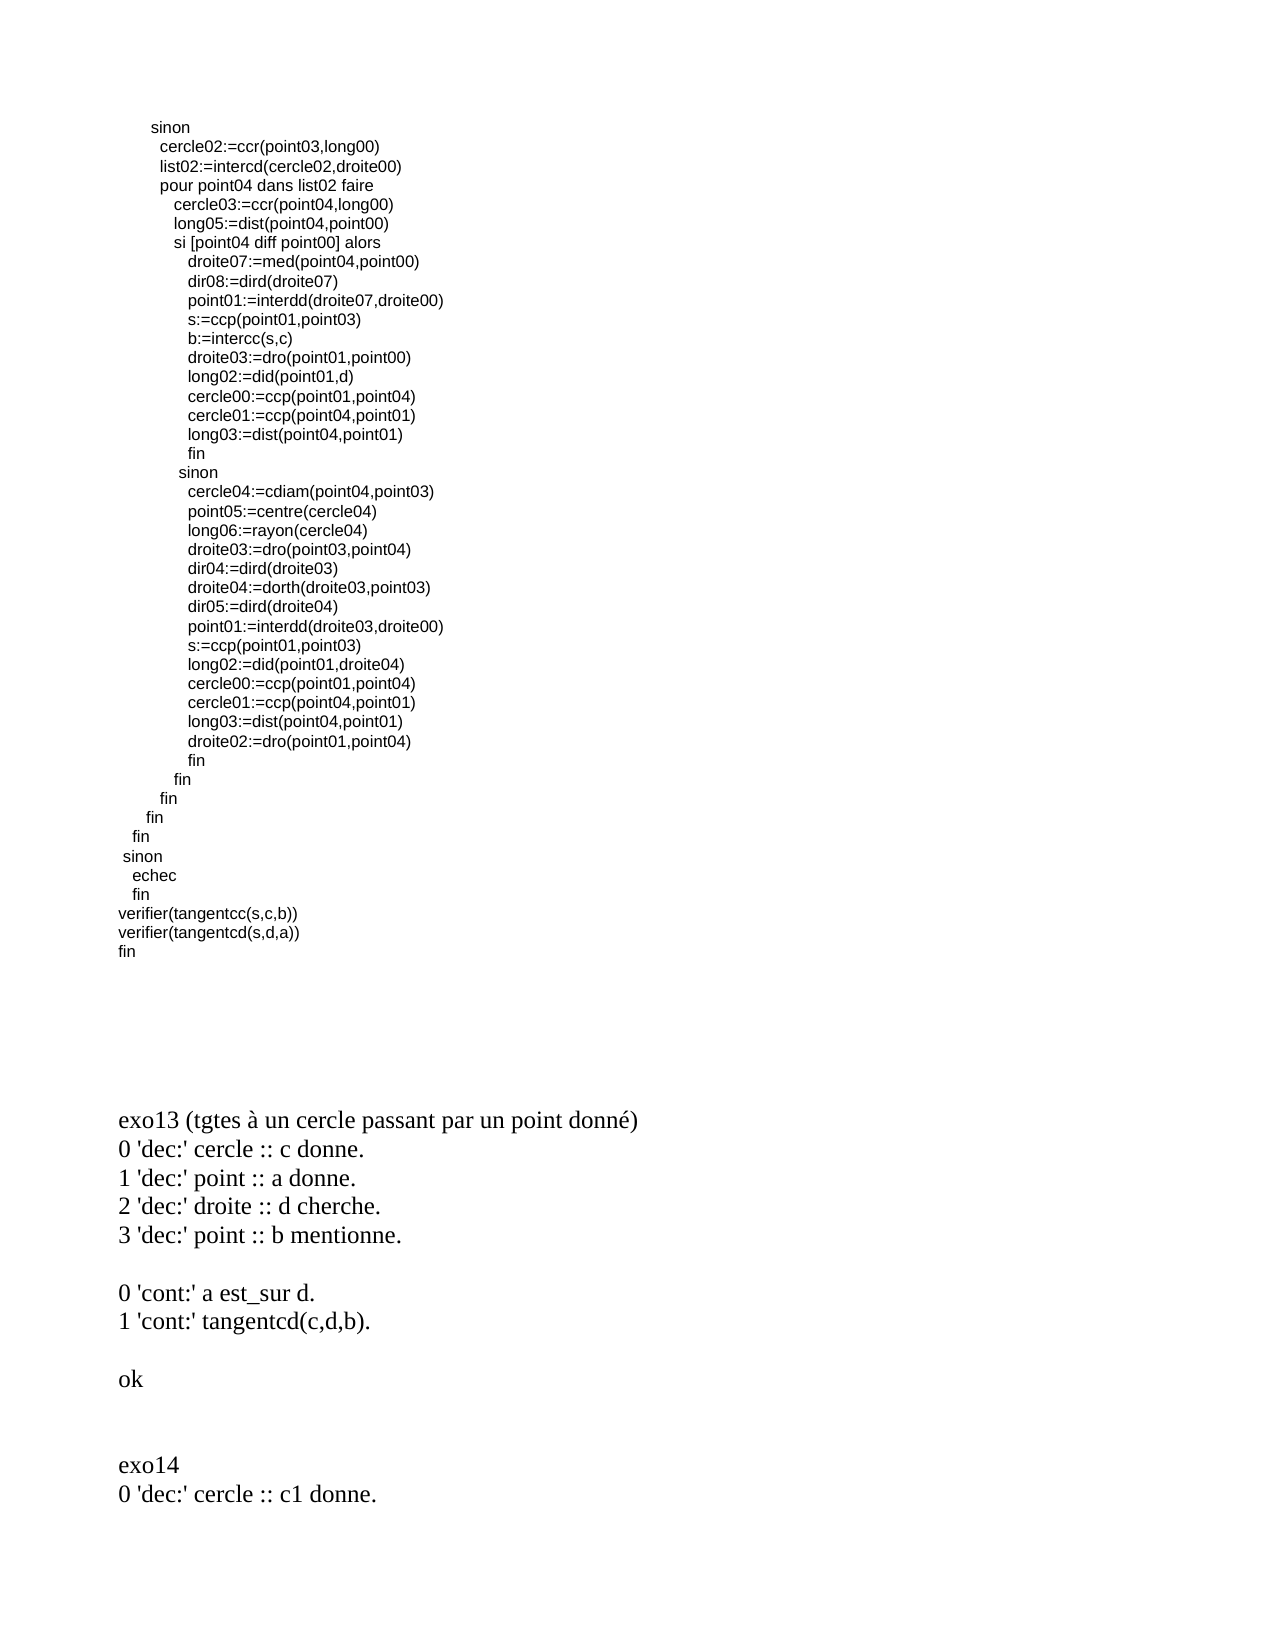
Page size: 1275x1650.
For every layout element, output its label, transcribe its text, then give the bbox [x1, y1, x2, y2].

text cercle01:=ccp(point04,point01) [118, 406, 1157, 425]
text pour point04 dans list02 faire [118, 176, 1157, 195]
text dir08:=dird(droite07) [118, 271, 1157, 291]
text fin [118, 885, 1157, 904]
text cercle02:=ccr(point03,long00) [118, 137, 1157, 156]
text s:=ccp(point01,point03) [118, 636, 1157, 655]
text 1 'dec:' point :: a donne. [118, 1163, 1157, 1191]
text sinon [118, 118, 1157, 137]
text cercle03:=ccr(point04,long00) [118, 195, 1157, 214]
text list02:=intercd(cercle02,droite00) [118, 156, 1157, 176]
text point01:=interdd(droite03,droite00) [118, 616, 1157, 636]
text point01:=interdd(droite07,droite00) [118, 291, 1157, 310]
text fin [118, 808, 1157, 827]
text sinon [118, 846, 1157, 866]
text long02:=did(point01,d) [118, 367, 1157, 386]
text long02:=did(point01,droite04) [118, 655, 1157, 674]
text fin [118, 789, 1157, 808]
text long05:=dist(point04,point00) [118, 214, 1157, 233]
text 0 'dec:' cercle :: c1 donne. [118, 1479, 1157, 1508]
text droite02:=dro(point01,point04) [118, 731, 1157, 751]
text 3 'dec:' point :: b mentionne. [118, 1220, 1157, 1249]
text long03:=dist(point04,point01) [118, 712, 1157, 731]
text cercle04:=cdiam(point04,point03) [118, 482, 1157, 501]
text si [point04 diff point00] alors [118, 233, 1157, 252]
text droite07:=med(point04,point00) [118, 252, 1157, 271]
text droite03:=dro(point03,point04) [118, 540, 1157, 559]
text exo13 (tgtes à un cercle passant par un point donné) [118, 1105, 1157, 1134]
text dir05:=dird(droite04) [118, 597, 1157, 616]
text fin [118, 770, 1157, 789]
text fin [118, 444, 1157, 463]
text s:=ccp(point01,point03) [118, 310, 1157, 329]
text 0 'cont:' a est_sur d. [118, 1278, 1157, 1306]
text 2 'dec:' droite :: d cherche. [118, 1191, 1157, 1220]
text sinon [118, 463, 1157, 482]
text ok [118, 1364, 1157, 1393]
text cercle01:=ccp(point04,point01) [118, 693, 1157, 712]
text long03:=dist(point04,point01) [118, 425, 1157, 444]
text fin [118, 827, 1157, 846]
text verifier(tangentcd(s,d,a)) [118, 923, 1157, 942]
text cercle00:=ccp(point01,point04) [118, 674, 1157, 693]
text 1 'cont:' tangentcd(c,d,b). [118, 1306, 1157, 1335]
text cercle00:=ccp(point01,point04) [118, 386, 1157, 406]
text fin [118, 751, 1157, 770]
text dir04:=dird(droite03) [118, 559, 1157, 578]
text exo14 [118, 1450, 1157, 1479]
text point05:=centre(cercle04) [118, 501, 1157, 521]
text droite04:=dorth(droite03,point03) [118, 578, 1157, 597]
text long06:=rayon(cercle04) [118, 521, 1157, 540]
text echec [118, 866, 1157, 885]
text droite03:=dro(point01,point00) [118, 348, 1157, 367]
text 0 'dec:' cercle :: c donne. [118, 1134, 1157, 1163]
text verifier(tangentcc(s,c,b)) [118, 904, 1157, 923]
text b:=intercc(s,c) [118, 329, 1157, 348]
text fin [118, 942, 1157, 961]
